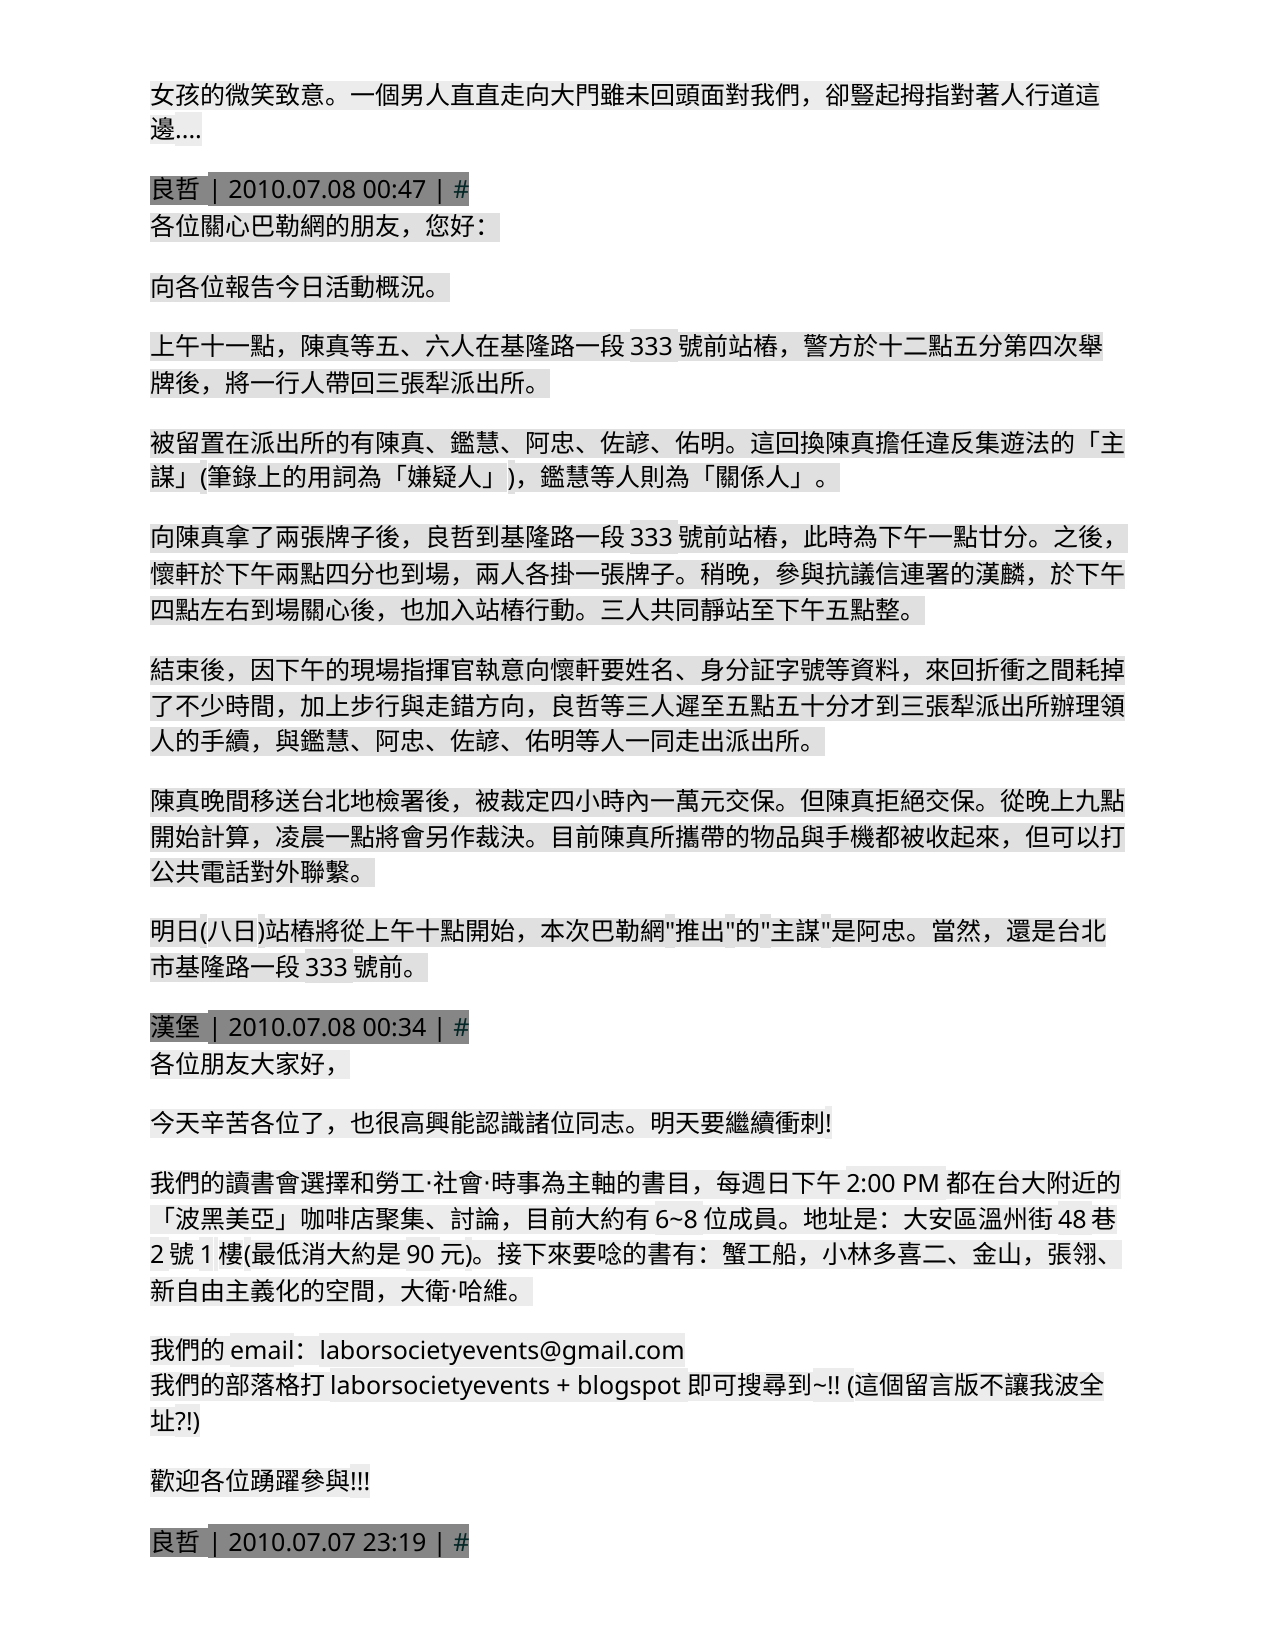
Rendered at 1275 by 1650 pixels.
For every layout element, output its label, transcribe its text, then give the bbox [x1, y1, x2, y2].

text 向陳真拿了兩張牌子後，良哲到基隆路一段333號前站樁，此時為下午一點廿分。之後，懷軒於下午兩點四分也到場，兩人各掛一張牌子。稍晚，參與抗議信連署的漢麟，於下午四點左右到場關心後，也加入站樁行動。三人共同靜站至下午五點整。 [150, 519, 1125, 625]
text 女孩的微笑致意。一個男人直直走向大門雖未回頭面對我們，卻豎起拇指對著人行道這邊.... [150, 75, 1125, 146]
text 今天辛苦各位了，也很高興能認識諸位同志。明天要繼續衝刺! [150, 1104, 1125, 1139]
text 我們的email：laborsocietyevents@gmail.com 我們的部落格打laborsocietyevents + blogspot 即可搜尋到~!! (這個留言版不讓我波全址?!) [150, 1331, 1125, 1437]
text 被留置在派出所的有陳真、鑑慧、阿忠、佐諺、佑明。這回換陳真擔任違反集遊法的「主謀」(筆錄上的用詞為「嫌疑人」)，鑑慧等人則為「關係人」。 [150, 423, 1125, 494]
text 陳真晚間移送台北地檢署後，被裁定四小時內一萬元交保。但陳真拒絕交保。從晚上九點開始計算，凌晨一點將會另作裁決。目前陳真所攜帶的物品與手機都被收起來，但可以打公共電話對外聯繫。 [150, 781, 1125, 887]
text 向各位報告今日活動概況。 [150, 267, 1125, 302]
text 歡迎各位踴躍參與!!! [150, 1462, 1125, 1498]
text 良哲 | 2010.07.07 23:19 | # [150, 1523, 1125, 1558]
text 各位朋友大家好， [150, 1044, 1125, 1079]
text 上午十一點，陳真等五、六人在基隆路一段333號前站樁，警方於十二點五分第四次舉牌後，將一行人帶回三張犁派出所。 [150, 327, 1125, 398]
text 漢堡 | 2010.07.08 00:34 | # [150, 1008, 1125, 1044]
text 結束後，因下午的現場指揮官執意向懷軒要姓名、身分証字號等資料，來回折衝之間耗掉了不少時間，加上步行與走錯方向，良哲等三人遲至五點五十分才到三張犁派出所辦理領人的手續，與鑑慧、阿忠、佐諺、佑明等人一同走出派出所。 [150, 650, 1125, 756]
text 良哲 | 2010.07.08 00:47 | # [150, 171, 1125, 206]
text 我們的讀書會選擇和勞工‧社會‧時事為主軸的書目，每週日下午2:00 PM 都在台大附近的「波黑美亞」咖啡店聚集、討論，目前大約有6~8位成員。地址是：大安區溫州街48巷2號1樓(最低消大約是90元)。接下來要唸的書有：蟹工船，小林多喜二、金山，張翎、新自由主義化的空間，大衛‧哈維。 [150, 1164, 1125, 1306]
text 各位關心巴勒網的朋友，您好： [150, 206, 1125, 242]
text 明日(八日)站樁將從上午十點開始，本次巴勒網"推出"的"主謀"是阿忠。當然，還是台北市基隆路一段333號前。 [150, 912, 1125, 983]
